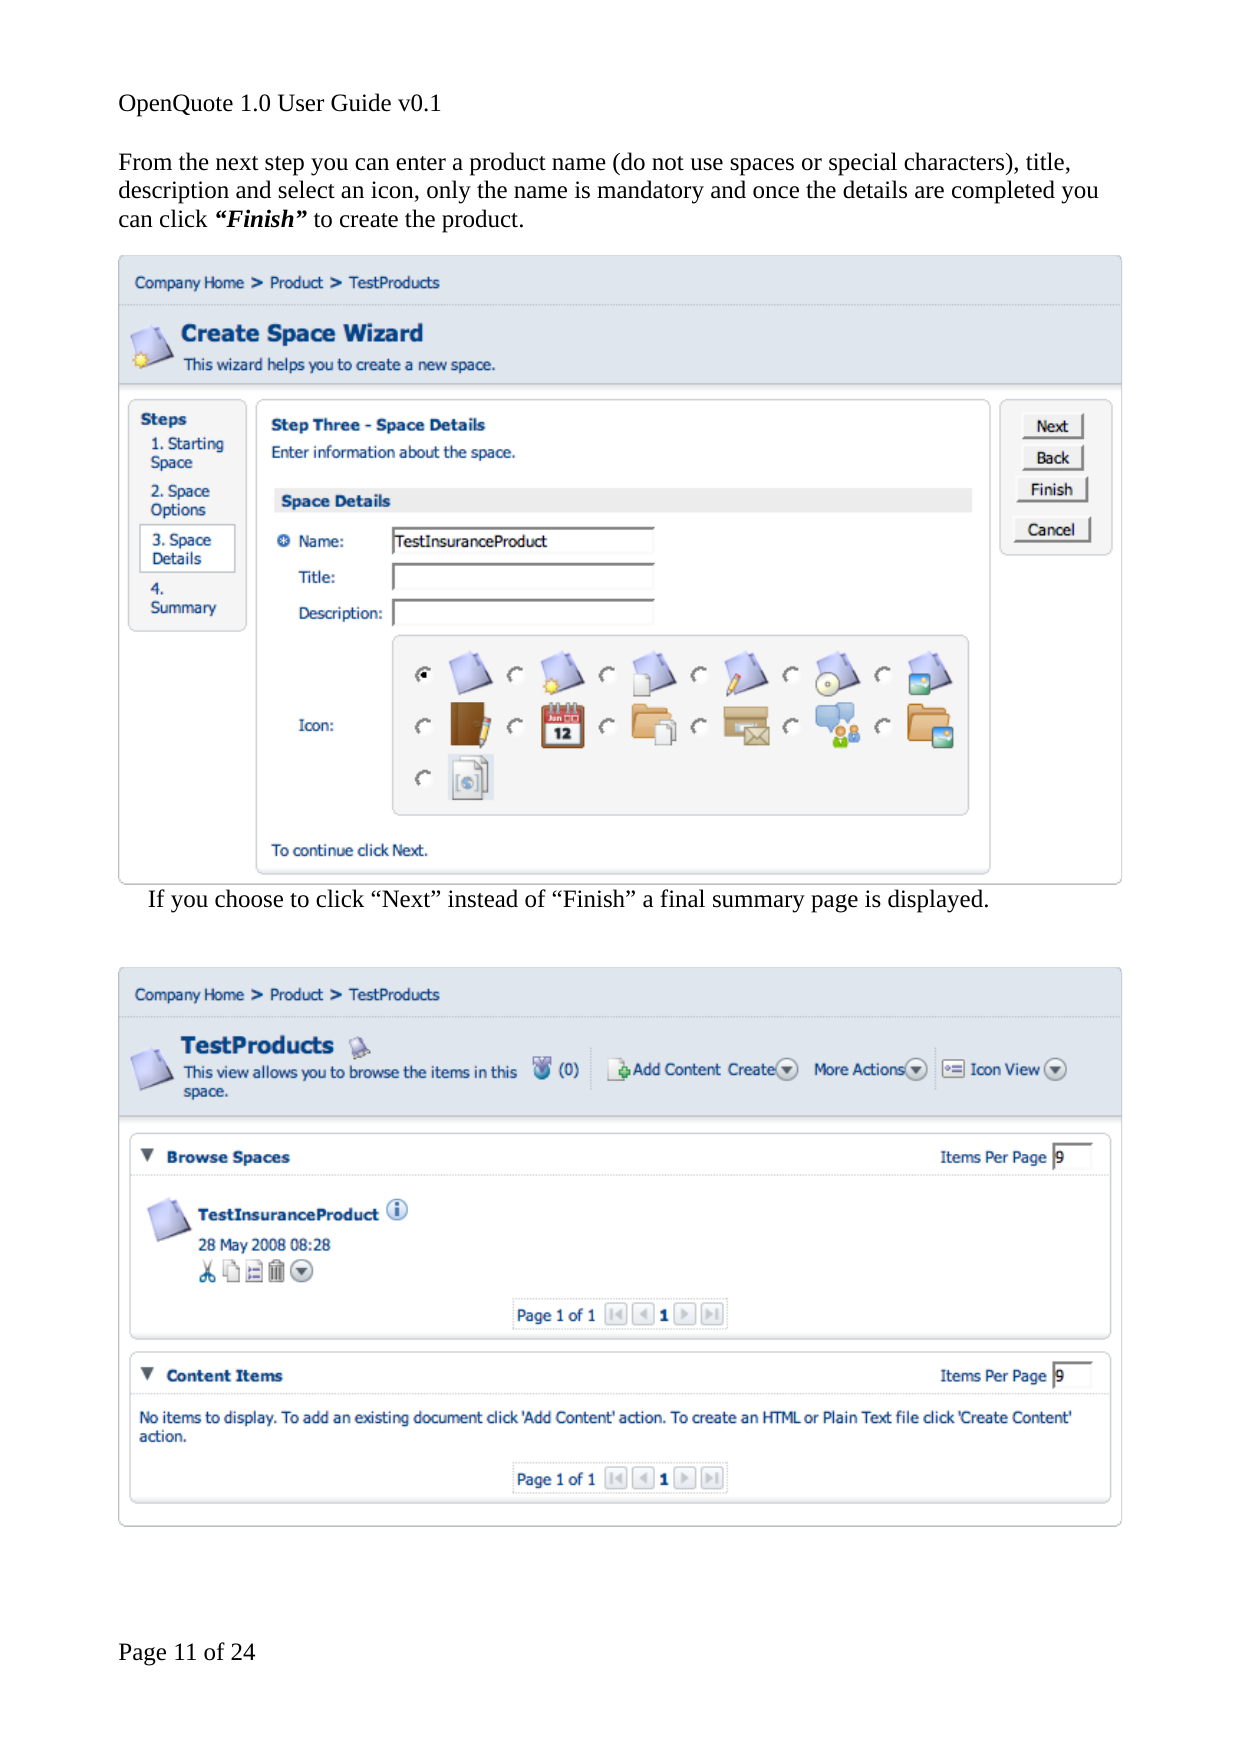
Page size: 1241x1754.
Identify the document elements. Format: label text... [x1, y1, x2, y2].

picture [118, 255, 1123, 885]
picture [118, 967, 1123, 1527]
text From the next step you can enter a product name (do not use spaces or special characters), title, description and select an icon, only the name is mandatory and once the details are completed you can click “Finish” to create the product. [118, 147, 1122, 233]
text [148, 246, 1122, 255]
text If you choose to click “Next” instead of “Finish” a final summary page is displayed. [148, 885, 1122, 913]
